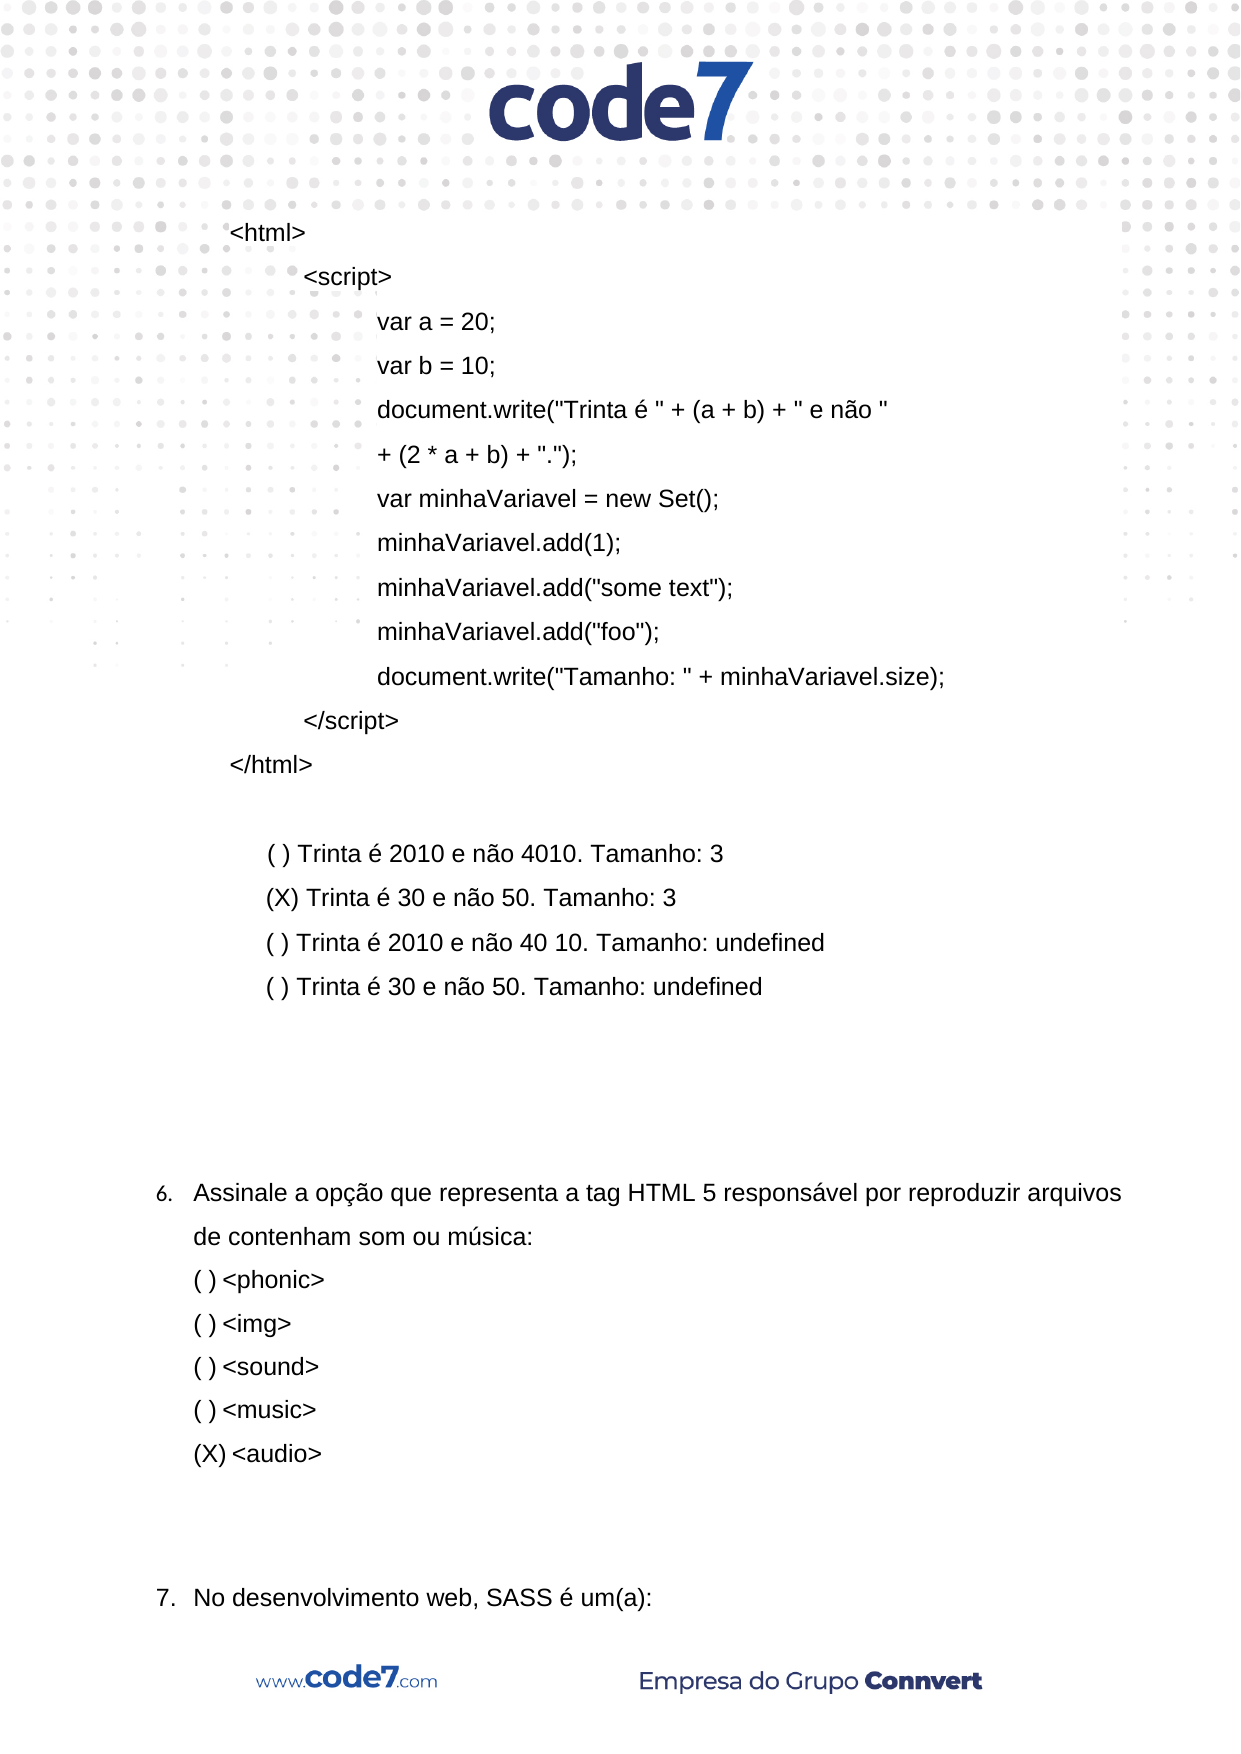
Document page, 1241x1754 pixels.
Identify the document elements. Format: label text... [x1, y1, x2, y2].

text document.write("Trinta é " + (a + b) + " e não " [377, 395, 1122, 424]
list ( ) <img> [193, 1309, 1152, 1337]
text minhaVariavel.add("foo"); [377, 617, 1122, 646]
text ( ) Trinta é 2010 e não 40 10. Tamanho: undefined [192, 928, 1122, 956]
list Assinale a opção que representa a tag HTML 5 responsável por reproduzir arquivos de contenham som ou música: ( ) <phonic> [156, 1178, 1152, 1294]
text minhaVariavel.add(1); [377, 528, 1122, 557]
text + (2 * a + b) + "."); [377, 439, 1122, 468]
picture [0, 0, 1241, 1754]
text minhaVariavel.add("some text"); [377, 573, 1122, 601]
text ( ) Trinta é 2010 e não 4010. Tamanho: 3 [267, 839, 1122, 868]
text <script> [303, 262, 1122, 291]
text ( ) Trinta é 30 e não 50. Tamanho: undefined [192, 972, 1122, 1029]
text var minhaVariavel = new Set(); [377, 484, 1122, 513]
text </html> [229, 750, 1122, 779]
text </script> [303, 706, 1122, 734]
list ( ) <music> [193, 1395, 1152, 1424]
text var a = 20; [377, 306, 1122, 335]
text document.write("Tamanho: " + minhaVariavel.size); [377, 661, 1122, 690]
list ( ) <sound> [193, 1352, 1152, 1381]
list (X) <audio> [193, 1439, 1152, 1509]
text <html> [229, 218, 1122, 246]
text var b = 10; [377, 351, 1122, 379]
list No desenvolvimento web, SASS é um(a): [156, 1583, 1122, 1612]
text (X) Trinta é 30 e não 50. Tamanho: 3 [192, 883, 1122, 912]
